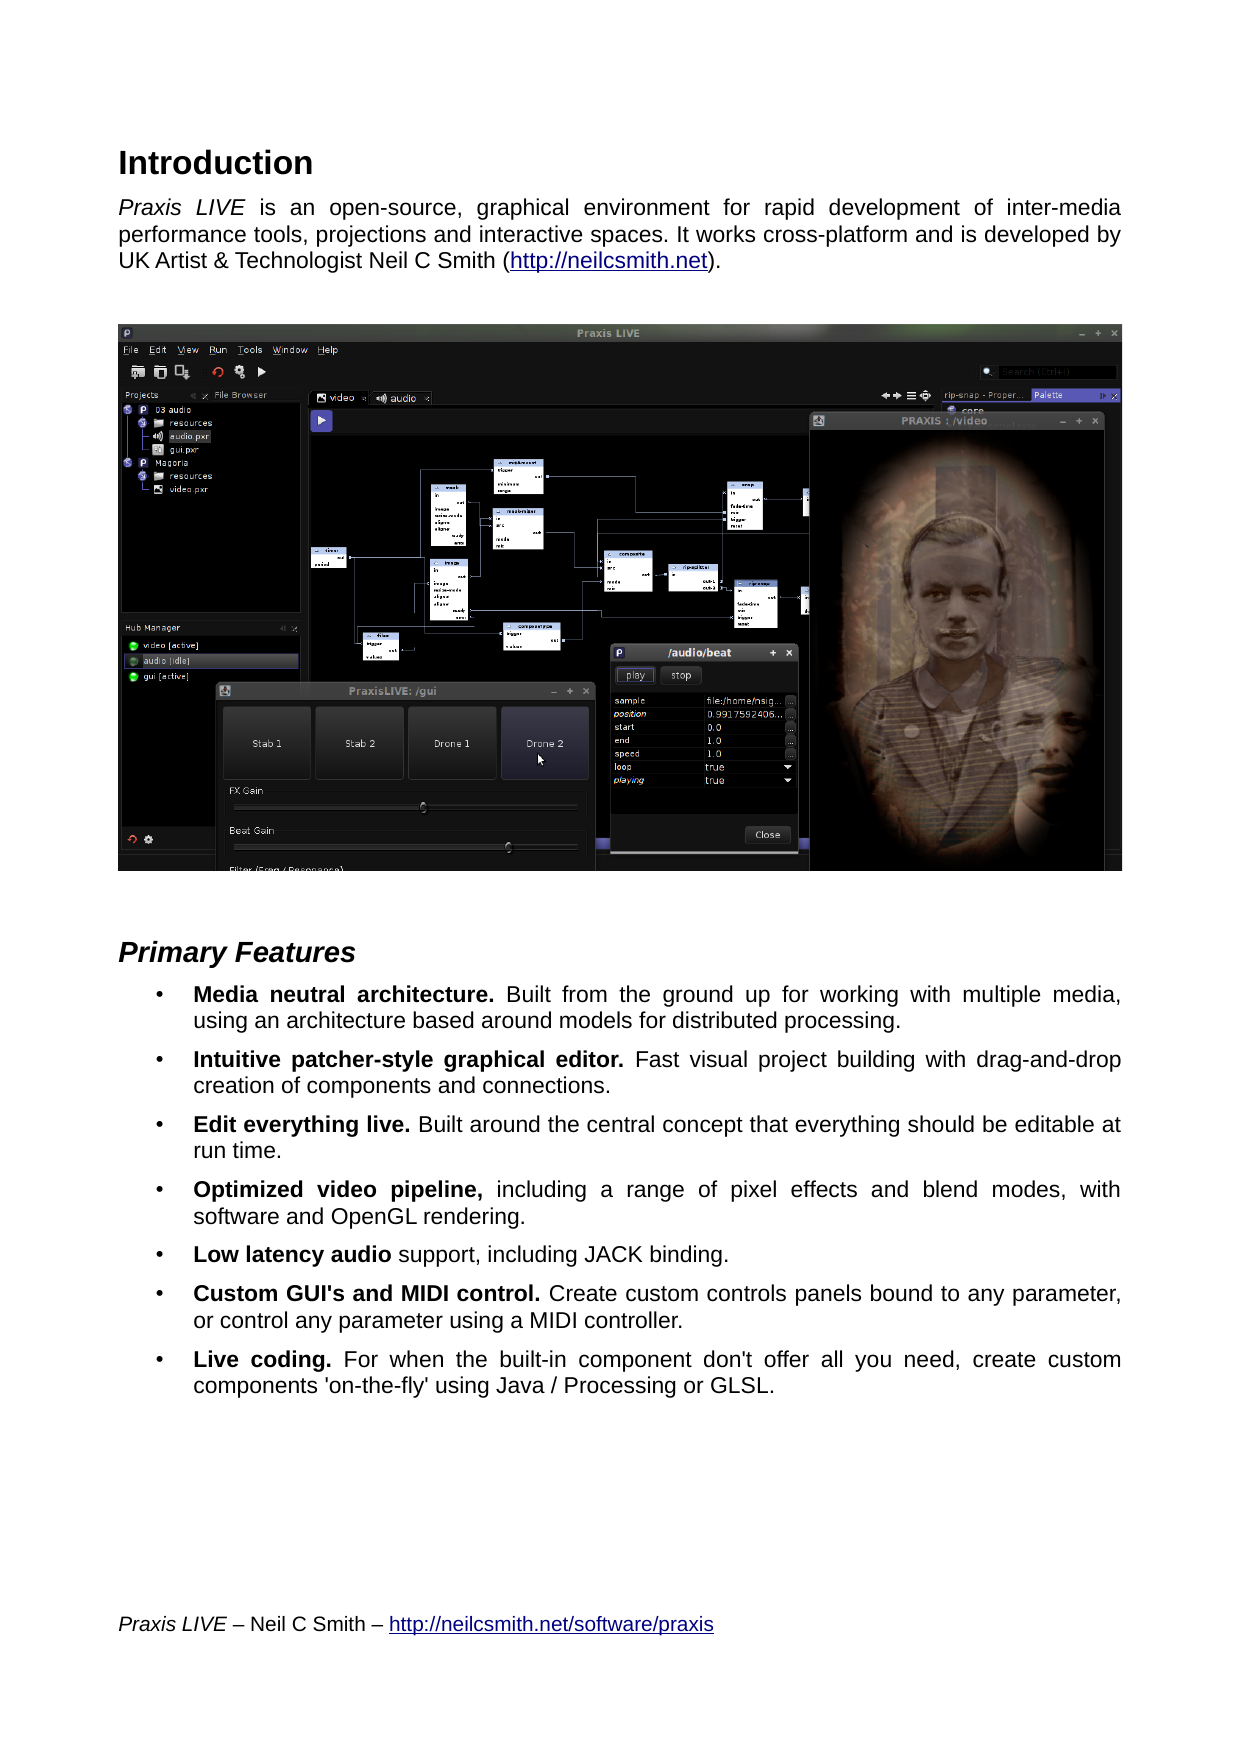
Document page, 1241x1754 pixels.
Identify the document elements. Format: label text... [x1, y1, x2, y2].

subtitle Primary Features [118, 934, 1122, 968]
list Custom GUI's and MIDI control. Create custom controls panels bound to any parameter, or control any parameter using a MIDI controller. [156, 1280, 1122, 1333]
list Low latency audio support, including JACK binding. [156, 1241, 1122, 1268]
list Optimized video pipeline, including a range of pixel effects and blend modes, with software and OpenGL rendering. [156, 1176, 1122, 1229]
text Praxis LIVE is an open-source, graphical environment for rapid development of inter-media performance tools, projections and interactive spaces. It works cross-platform and is developed by UK Artist & Technologist Neil C Smith (http://neilcsmith.net). [118, 194, 1122, 273]
list Edit everything live. Built around the central concept that everything should be editable at run time. [156, 1111, 1122, 1164]
picture [118, 324, 1123, 871]
list Live coding. For when the built-in component don't offer all you need, create custom components 'on-the-fly' using Java / Processing or GLSL. [156, 1346, 1122, 1398]
list Intuitive patcher-style graphical editor. Fast visual project building with drag-and-drop creation of components and connections. [156, 1046, 1122, 1098]
list Media neutral architecture. Built from the ground up for working with multiple media, using an architecture based around models for distributed processing. [156, 981, 1122, 1033]
subtitle Introduction [118, 143, 1122, 182]
